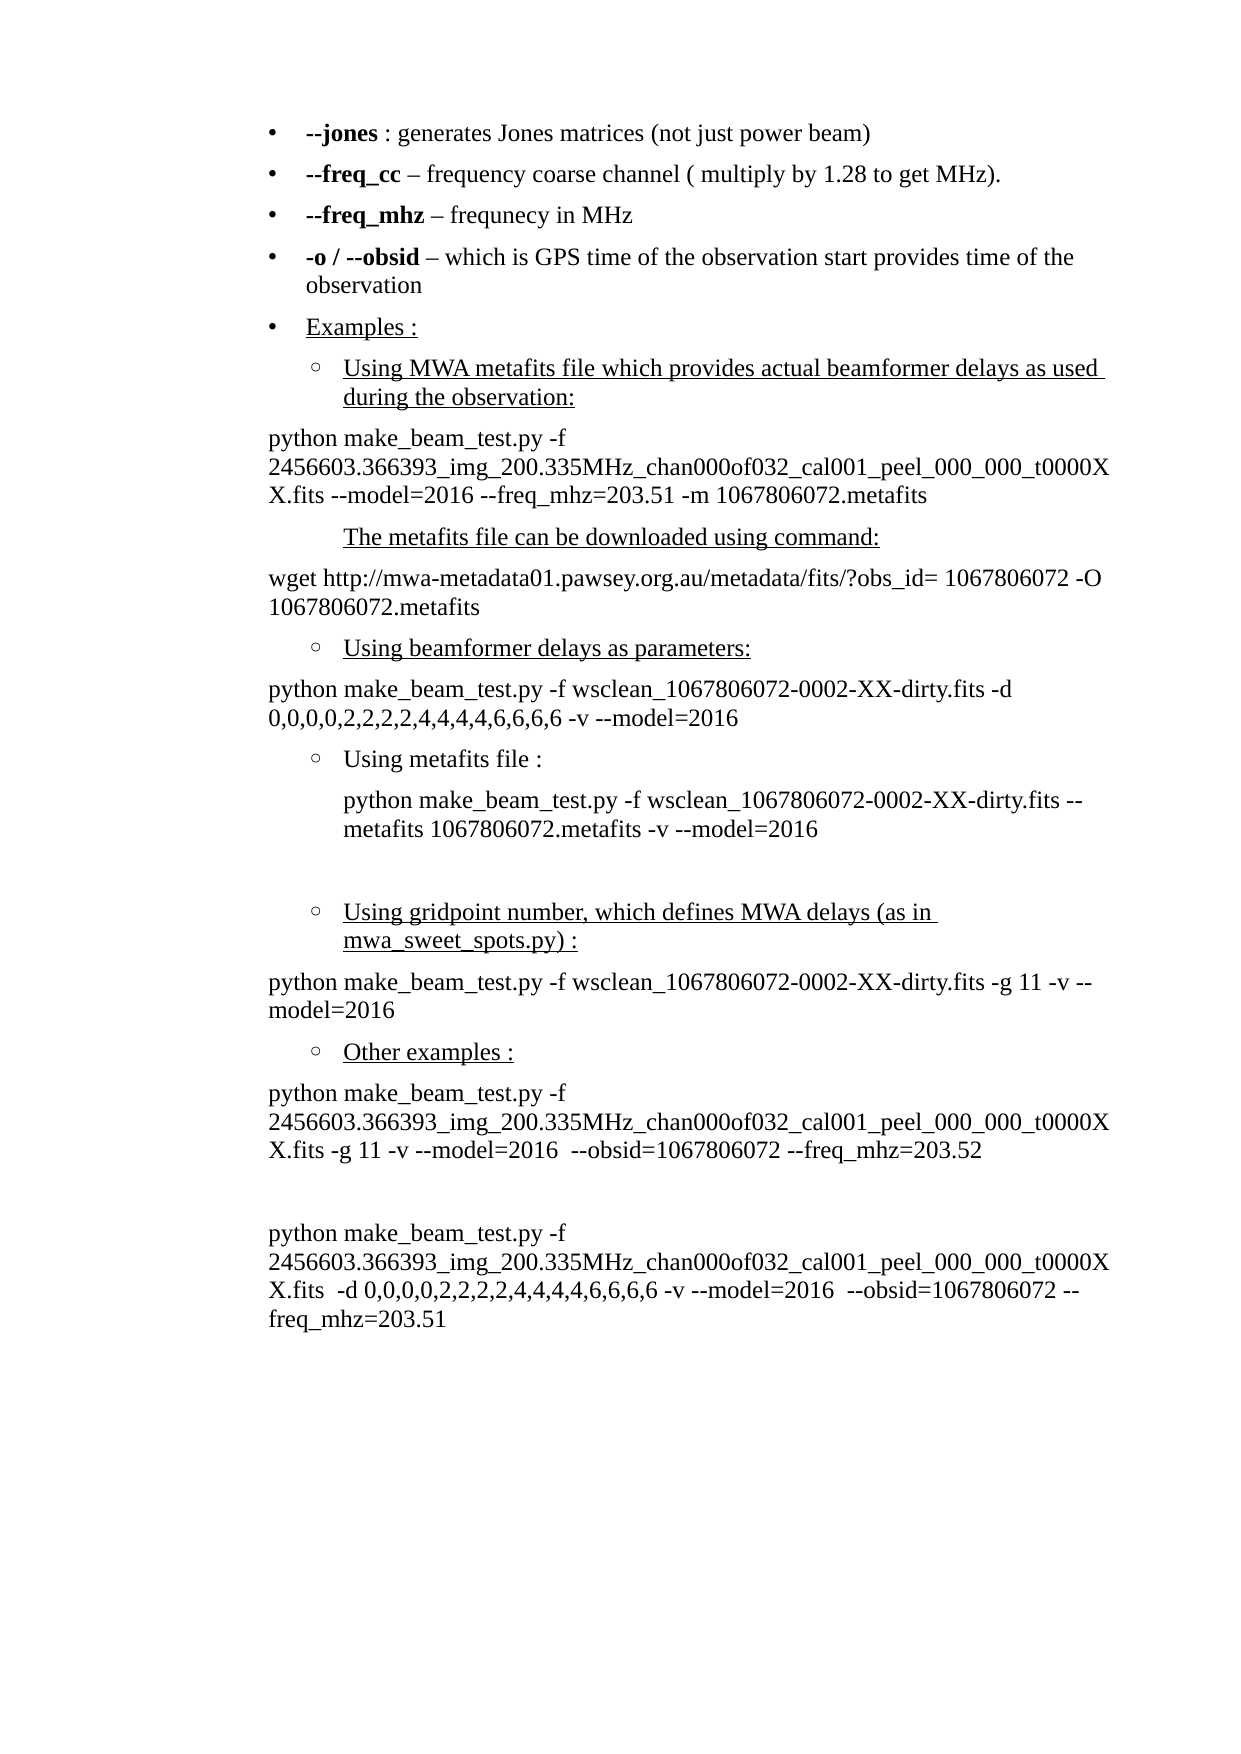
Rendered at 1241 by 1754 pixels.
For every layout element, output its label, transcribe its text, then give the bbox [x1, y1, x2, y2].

list Examples : [268, 312, 1122, 341]
list --freq_cc – frequency coarse channel ( multiply by 1.28 to get MHz). [268, 159, 1122, 188]
list The metafits file can be downloaded using command: [306, 522, 1122, 551]
list python make_beam_test.py -f 2456603.366393_img_200.335MHz_chan000of032_cal001_peel_000_000_t0000XX.fits --model=2016 --freq_mhz=203.51 -m 1067806072.metafits [231, 423, 1122, 509]
list python make_beam_test.py -f wsclean_1067806072-0002-XX-dirty.fits -g 11 -v --model=2016 [231, 967, 1122, 1024]
list -o / --obsid – which is GPS time of the observation start provides time of the observation [268, 242, 1122, 299]
list Other examples : [306, 1037, 1122, 1066]
list --jones : generates Jones matrices (not just power beam) [268, 118, 1122, 147]
list python make_beam_test.py -f wsclean_1067806072-0002-XX-dirty.fits -d 0,0,0,0,2,2,2,2,4,4,4,4,6,6,6,6 -v --model=2016 [231, 674, 1122, 732]
list wget http://mwa-metadata01.pawsey.org.au/metadata/fits/?obs_id= 1067806072 -O 1067806072.metafits [231, 563, 1122, 621]
list Using beamformer delays as parameters: [306, 633, 1122, 662]
list Using metafits file : [306, 744, 1122, 773]
list --freq_mhz – frequnecy in MHz [268, 201, 1122, 229]
list python make_beam_test.py -f wsclean_1067806072-0002-XX-dirty.fits --metafits 1067806072.metafits -v --model=2016 [306, 786, 1122, 843]
list python make_beam_test.py -f 2456603.366393_img_200.335MHz_chan000of032_cal001_peel_000_000_t0000XX.fits -d 0,0,0,0,2,2,2,2,4,4,4,4,6,6,6,6 -v --model=2016 --obsid=1067806072 --freq_mhz=203.51 [231, 1218, 1122, 1333]
list Using MWA metafits file which provides actual beamformer delays as used during the observation: [306, 353, 1122, 411]
list python make_beam_test.py -f 2456603.366393_img_200.335MHz_chan000of032_cal001_peel_000_000_t0000XX.fits -g 11 -v --model=2016 --obsid=1067806072 --freq_mhz=203.52 [231, 1078, 1122, 1164]
list Using gridpoint number, which defines MWA delays (as in mwa_sweet_spots.py) : [306, 897, 1122, 954]
